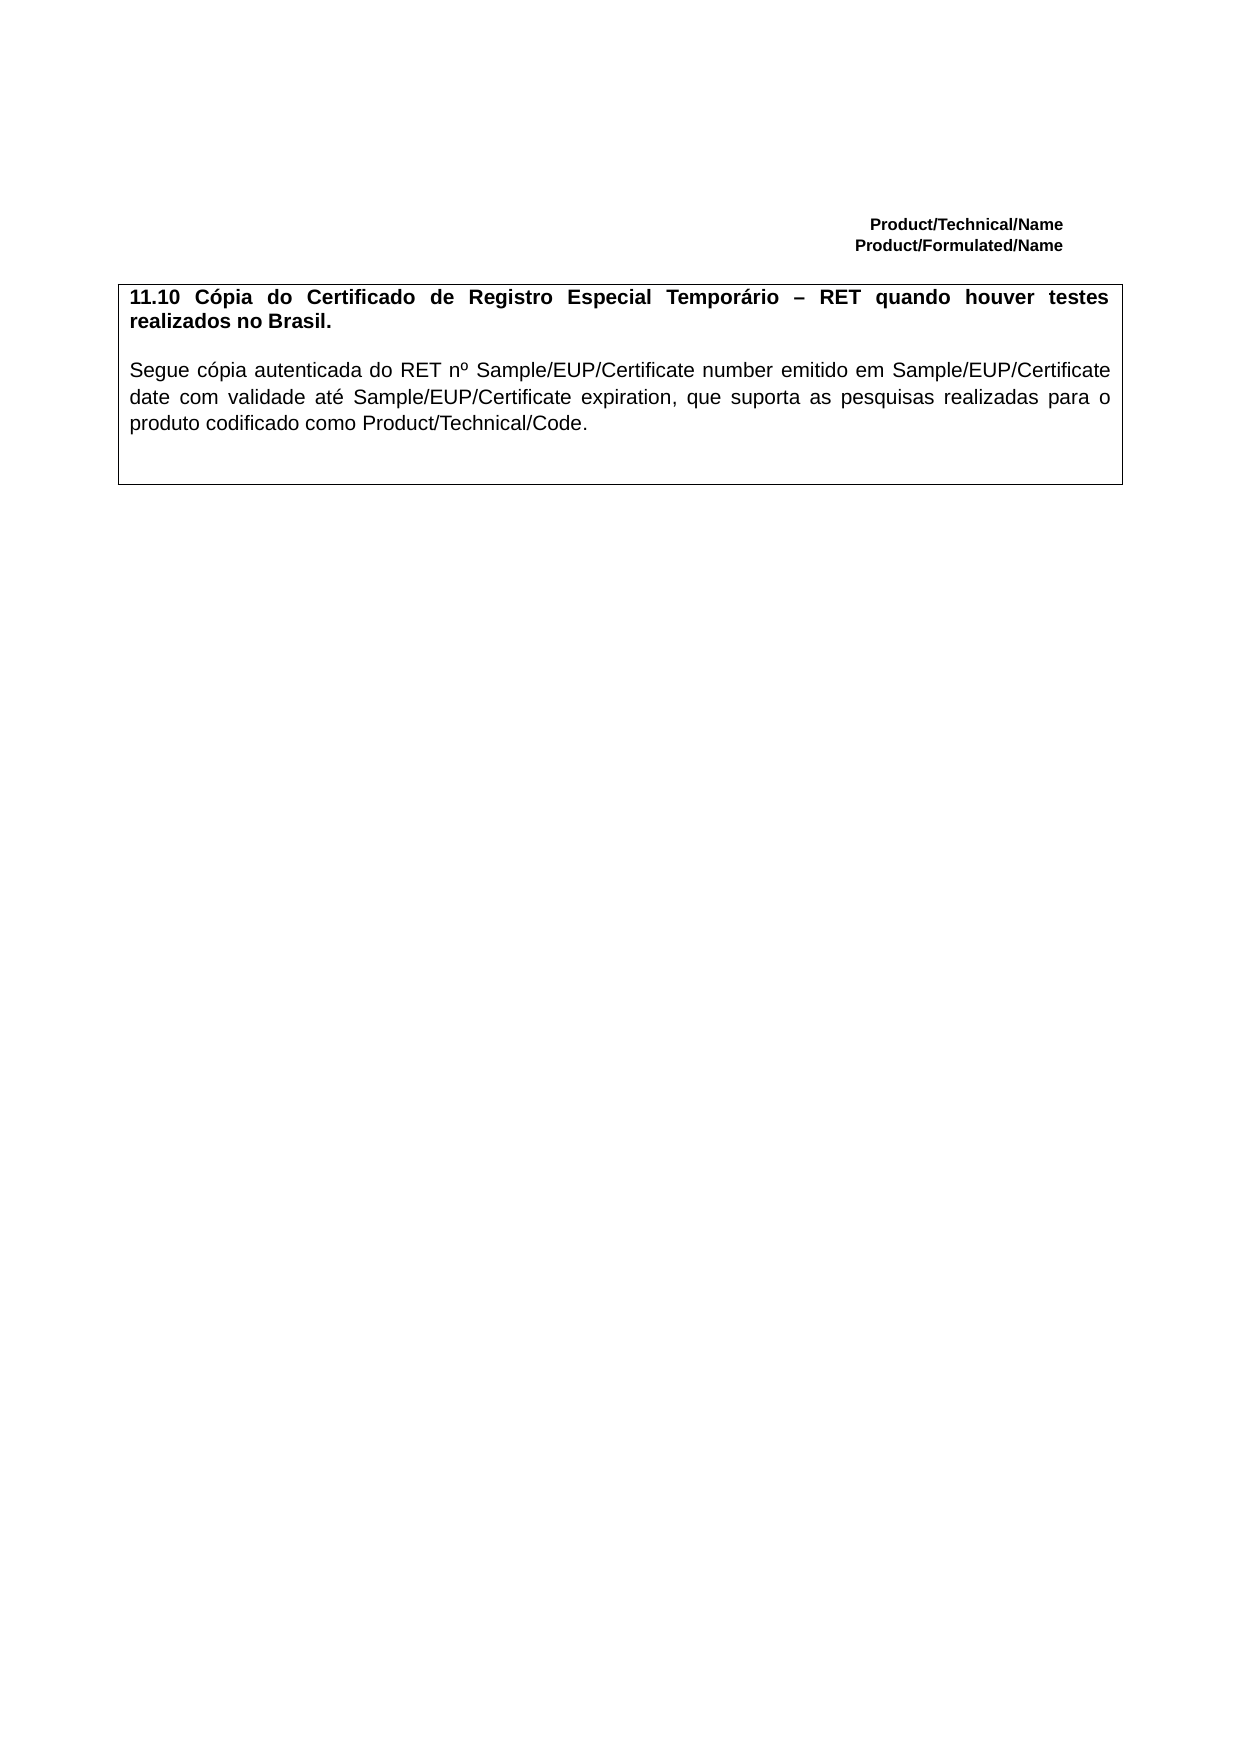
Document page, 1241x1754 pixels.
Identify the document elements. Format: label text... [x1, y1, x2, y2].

table_cell 11.10 Cópia do Certificado de Registro Especial Temporário – RET quando houver testes realizados no Brasil. Segue cópia autenticada do RET nº Sample/EUP/Certificate number emitido em Sample/EUP/Certificate date com validade até Sample/EUP/Certificate expiration, que suporta as pesquisas realizadas para o produto codificado como Product/Technical/Code. [119, 285, 1122, 483]
